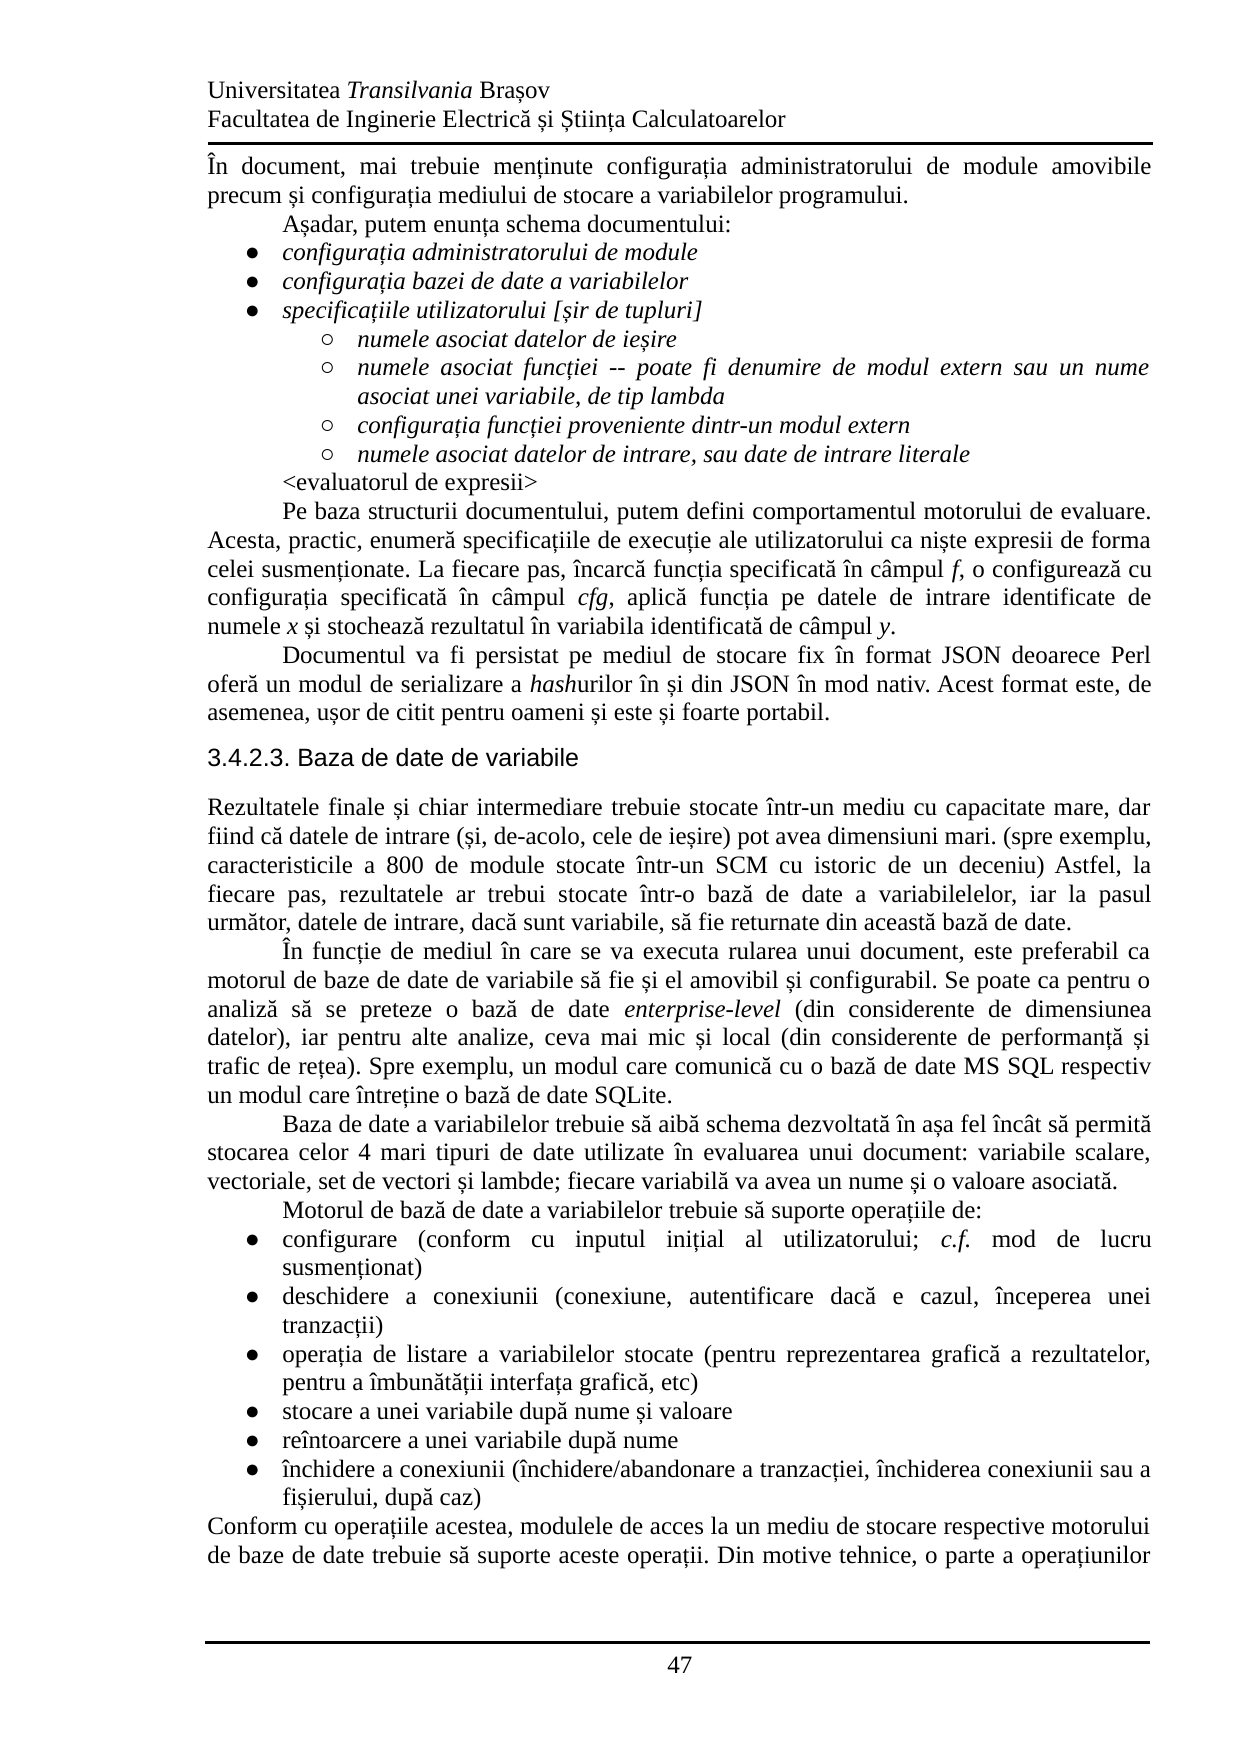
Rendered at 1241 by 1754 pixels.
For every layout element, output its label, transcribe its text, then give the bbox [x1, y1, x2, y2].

list reîntoarcere a unei variabile după nume [244, 1425, 1152, 1454]
text În document, mai trebuie menținute configurația administratorului de module amovibile precum și configurația mediului de stocare a variabilelor programului. [207, 151, 1152, 209]
text Conform cu operațiile acestea, modulele de acces la un mediu de stocare respective motorului de baze de date trebuie să suporte aceste operații. Din motive tehnice, o parte a operațiunilor [207, 1511, 1152, 1569]
list configurația administratorului de module [244, 237, 1152, 266]
list configurare (conform cu inputul inițial al utilizatorului; c.f. mod de lucru susmenționat) [244, 1224, 1152, 1281]
text Pe baza structurii documentului, putem defini comportamentul motorului de evaluare. Acesta, practic, enumeră specificațiile de execuție ale utilizatorului ca niște expresii de forma celei susmenționate. La fiecare pas, încarcă funcția specificată în câmpul f, o configurează cu configurația specificată în câmpul cfg, aplică funcția pe datele de intrare identificate de numele x și stochează rezultatul în variabila identificată de câmpul y. [207, 496, 1152, 640]
list deschidere a conexiunii (conexiune, autentificare dacă e cazul, începerea unei tranzacții) [244, 1281, 1152, 1339]
text Documentul va fi persistat pe mediul de stocare fix în format JSON deoarece Perl oferă un modul de serializare a hashurilor în și din JSON în mod nativ. Acest format este, de asemenea, ușor de citit pentru oameni și este și foarte portabil. [207, 640, 1152, 726]
text <evaluatorul de expresii> [207, 467, 1152, 496]
subtitle Baza de date de variabile [207, 743, 1023, 772]
list operația de listare a variabilelor stocate (pentru reprezentarea grafică a rezultatelor, pentru a îmbunătății interfața grafică, etc) [244, 1339, 1152, 1396]
list configurația funcției proveniente dintr-un modul extern [319, 410, 1152, 439]
list specificațiile utilizatorului [șir de tupluri] [244, 295, 1152, 324]
list închidere a conexiunii (închidere/abandonare a tranzacției, închiderea conexiunii sau a fișierului, după caz) [244, 1454, 1152, 1511]
list configurația bazei de date a variabilelor [244, 266, 1152, 295]
text Baza de date a variabilelor trebuie să aibă schema dezvoltată în așa fel încât să permită stocarea celor 4 mari tipuri de date utilizate în evaluarea unui document: variabile scalare, vectoriale, set de vectori și lambde; fiecare variabilă va avea un nume și o valoare asociată. [207, 1109, 1152, 1195]
list stocare a unei variabile după nume și valoare [244, 1396, 1152, 1425]
text Așadar, putem enunța schema documentului: [207, 209, 1152, 237]
list numele asociat funcției -- poate fi denumire de modul extern sau un nume asociat unei variabile, de tip lambda [319, 352, 1152, 410]
text În funcție de mediul în care se va executa rularea unui document, este preferabil ca motorul de baze de date de variabile să fie și el amovibil și configurabil. Se poate ca pentru o analiză să se preteze o bază de date enterprise-level (din considerente de dimensiunea datelor), iar pentru alte analize, ceva mai mic și local (din considerente de performanță și trafic de rețea). Spre exemplu, un modul care comunică cu o bază de date MS SQL respectiv un modul care întreține o bază de date SQLite. [207, 936, 1152, 1109]
text Rezultatele finale și chiar intermediare trebuie stocate într-un mediu cu capacitate mare, dar fiind că datele de intrare (și, de-acolo, cele de ieșire) pot avea dimensiuni mari. (spre exemplu, caracteristicile a 800 de module stocate într-un SCM cu istoric de un deceniu) Astfel, la fiecare pas, rezultatele ar trebui stocate într-o bază de date a variabilelelor, iar la pasul următor, datele de intrare, dacă sunt variabile, să fie returnate din această bază de date. [207, 792, 1152, 936]
list numele asociat datelor de ieșire [319, 324, 1152, 352]
list numele asociat datelor de intrare, sau date de intrare literale [319, 439, 1152, 467]
text Motorul de bază de date a variabilelor trebuie să suporte operațiile de: [207, 1195, 1152, 1224]
